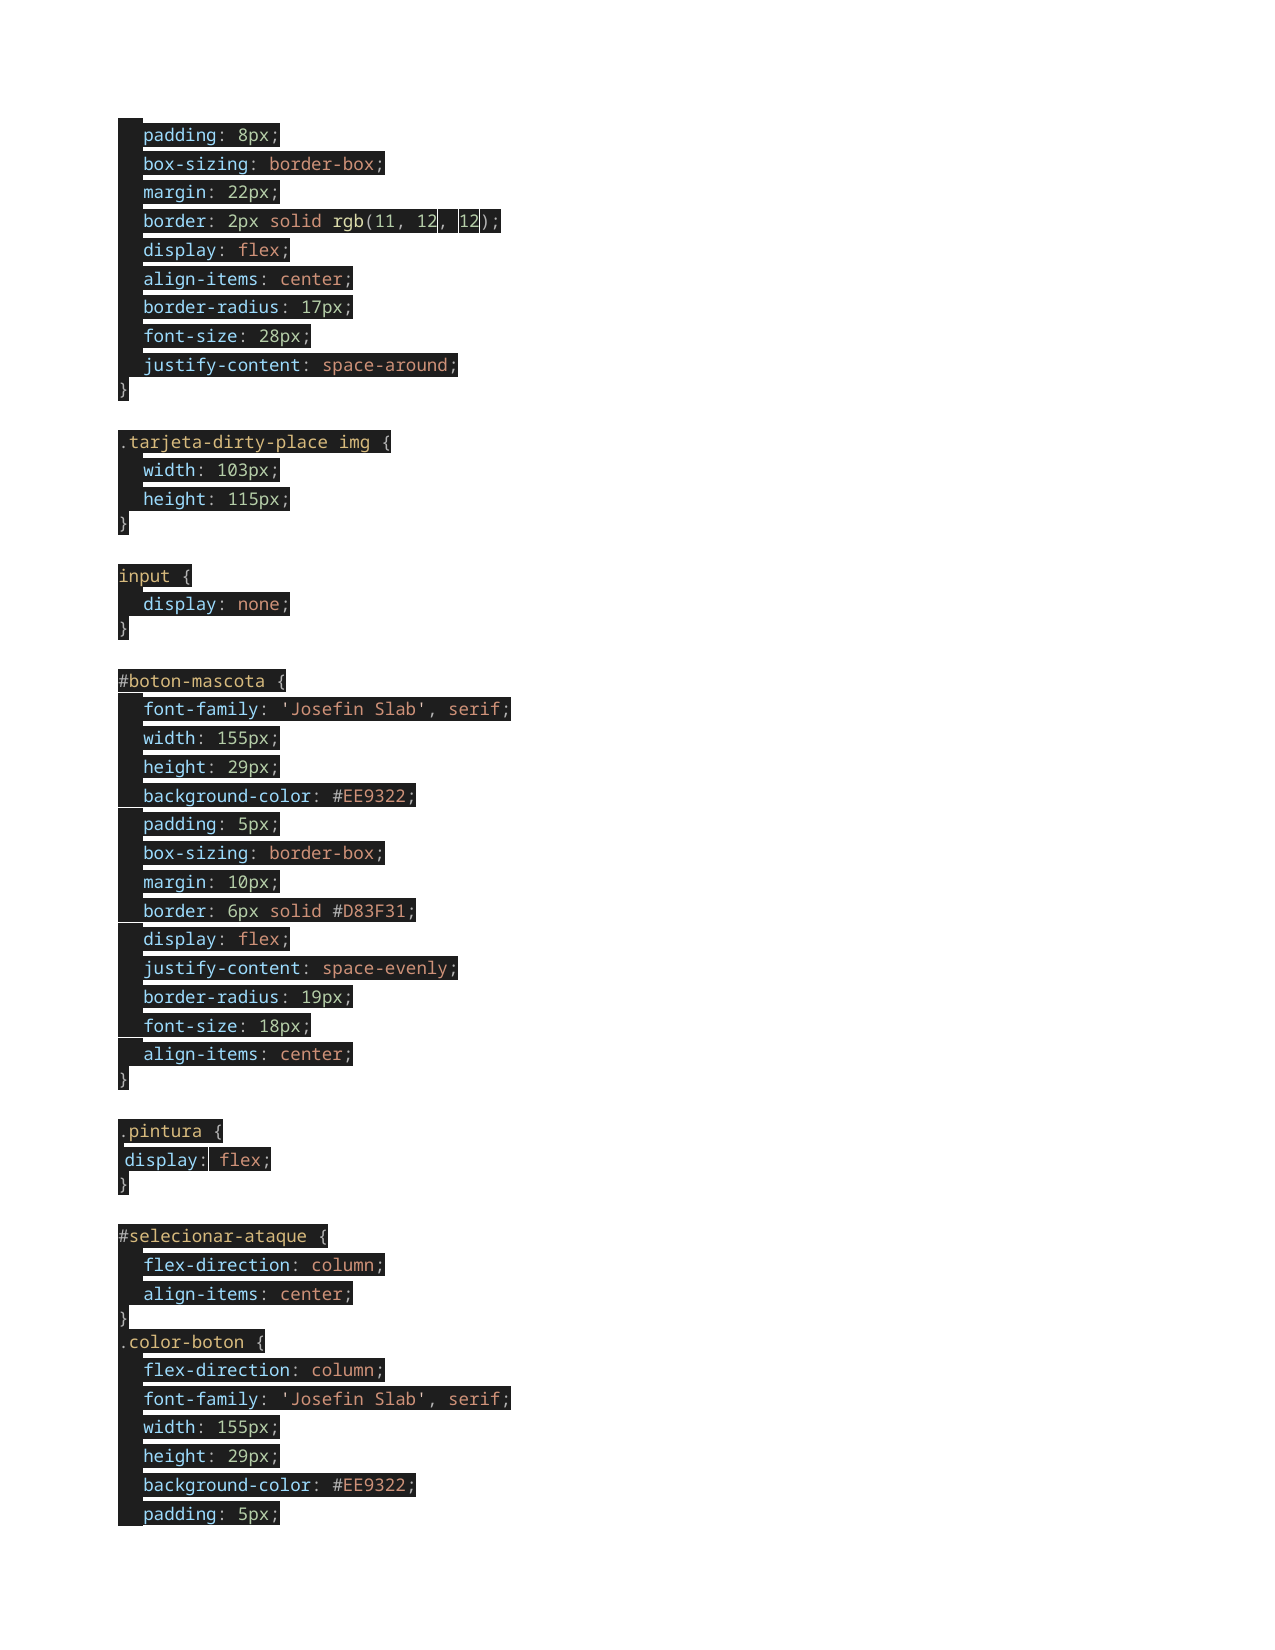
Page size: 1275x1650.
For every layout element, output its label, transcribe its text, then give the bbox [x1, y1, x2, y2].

text box-sizing: border-box; [118, 147, 1157, 176]
text #boton-mascota { [118, 669, 1157, 692]
text justify-content: space-around; [118, 348, 1157, 377]
text display: flex; [118, 1143, 1157, 1171]
text } [118, 616, 1157, 640]
text .tarjeta-dirty-place img { [118, 429, 1157, 453]
text #selecionar-ataque { [118, 1224, 1157, 1248]
text width: 155px; [118, 721, 1157, 750]
text display: flex; [118, 233, 1157, 262]
text flex-direction: column; [118, 1353, 1157, 1382]
text margin: 10px; [118, 865, 1157, 894]
text height: 29px; [118, 750, 1157, 779]
text font-size: 28px; [118, 319, 1157, 348]
text display: none; [118, 587, 1157, 616]
text border-radius: 17px; [118, 291, 1157, 319]
text .pintura { [118, 1119, 1157, 1143]
text margin: 22px; [118, 176, 1157, 204]
text width: 103px; [118, 453, 1157, 482]
text box-sizing: border-box; [118, 836, 1157, 865]
text input { [118, 563, 1157, 587]
text border-radius: 19px; [118, 980, 1157, 1009]
text width: 155px; [118, 1411, 1157, 1439]
text background-color: #EE9322; [118, 1468, 1157, 1497]
text align-items: center; [118, 262, 1157, 291]
text border: 6px solid #D83F31; [118, 894, 1157, 922]
text flex-direction: column; [118, 1248, 1157, 1277]
text } [118, 377, 1157, 401]
text font-family: 'Josefin Slab', serif; [118, 1382, 1157, 1411]
text } [118, 1171, 1157, 1195]
text padding: 8px; [118, 118, 1157, 147]
text height: 115px; [118, 482, 1157, 511]
text border: 2px solid rgb(11, 12, 12); [118, 204, 1157, 233]
text padding: 5px; [118, 1497, 1157, 1526]
text padding: 5px; [118, 807, 1157, 836]
text align-items: center; [118, 1277, 1157, 1305]
text display: flex; [118, 922, 1157, 951]
text font-family: 'Josefin Slab', serif; [118, 692, 1157, 721]
text font-size: 18px; [118, 1009, 1157, 1037]
text .color-boton { [118, 1329, 1157, 1353]
text background-color: #EE9322; [118, 779, 1157, 807]
text } [118, 511, 1157, 535]
text align-items: center; [118, 1037, 1157, 1066]
text } [118, 1066, 1157, 1090]
text } [118, 1305, 1157, 1329]
text height: 29px; [118, 1439, 1157, 1468]
text justify-content: space-evenly; [118, 951, 1157, 980]
